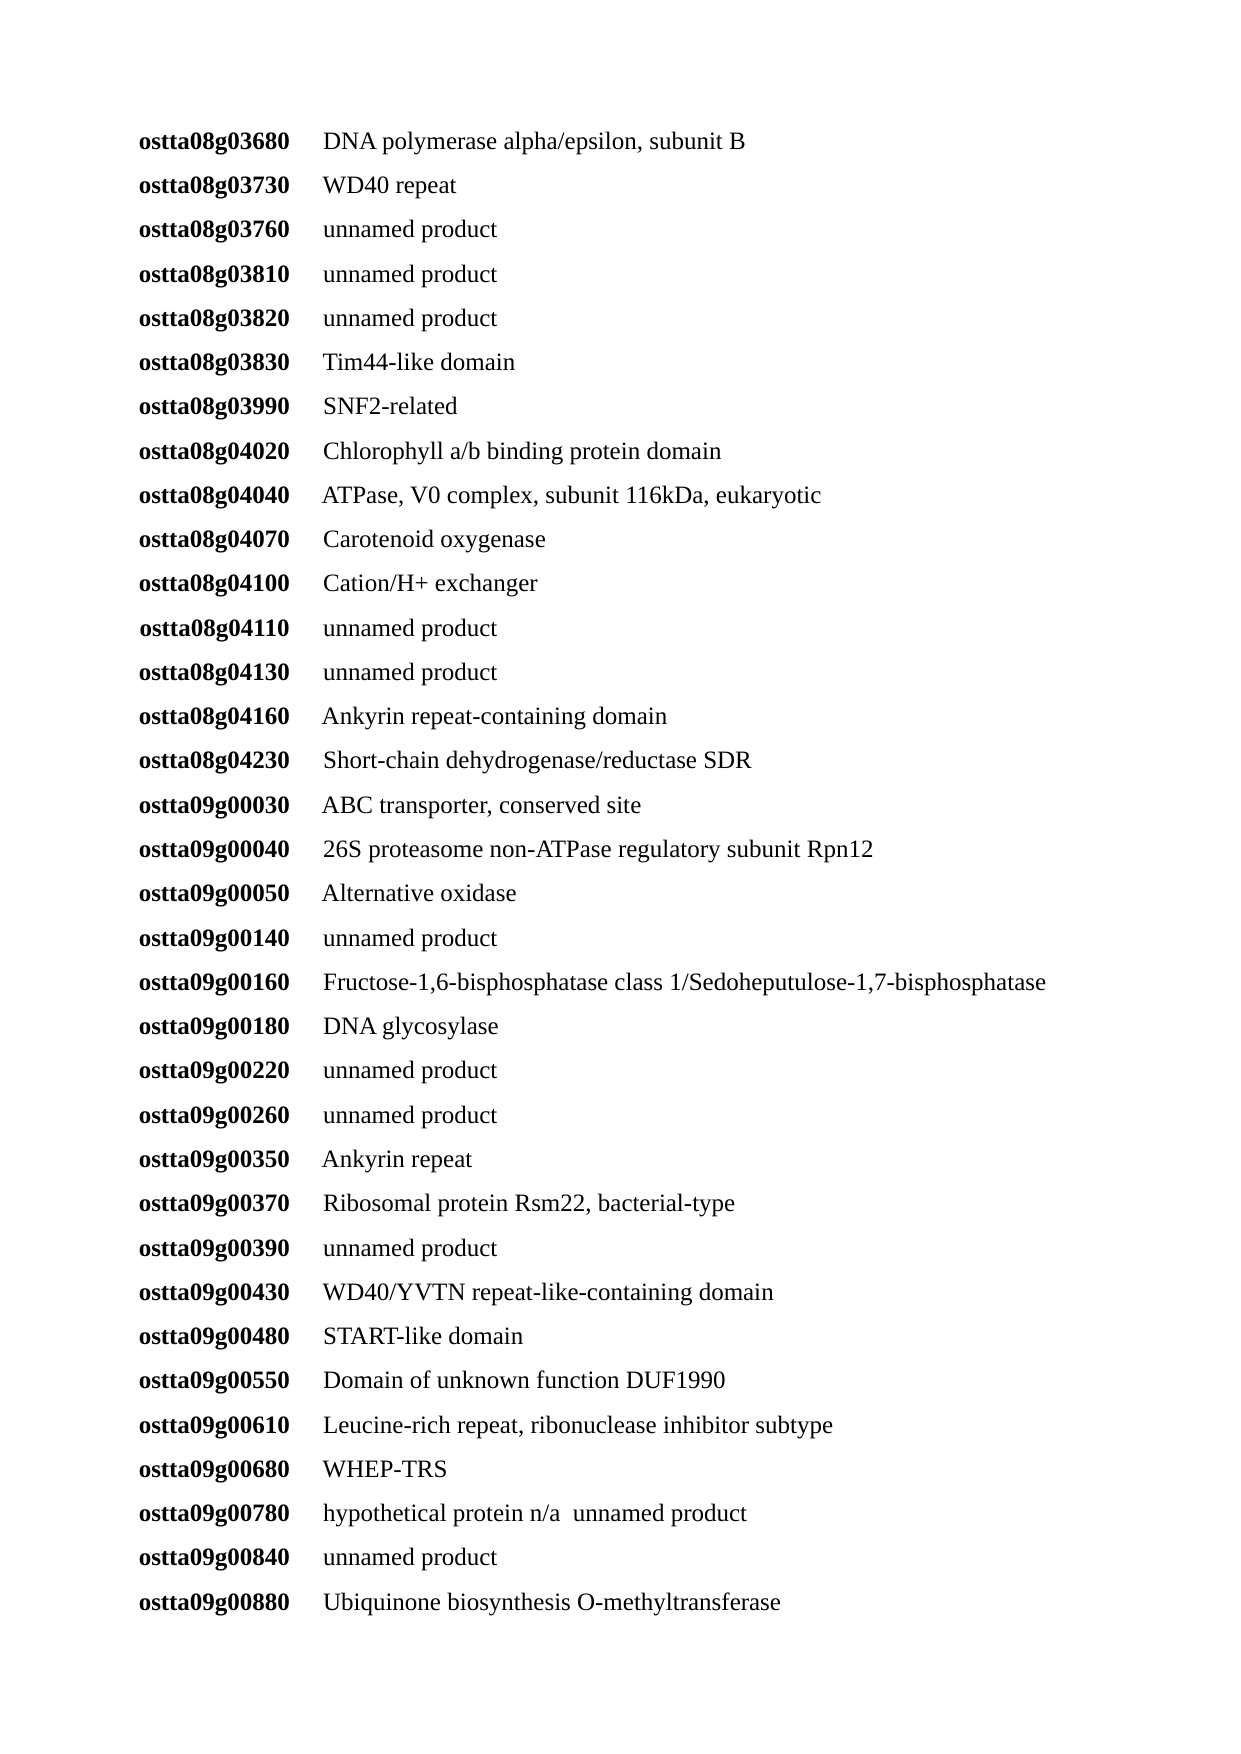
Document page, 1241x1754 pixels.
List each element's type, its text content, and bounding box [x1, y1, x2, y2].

table_cell Ubiquinone biosynthesis O-methyltransferase [314, 1579, 1240, 1623]
table_cell Leucine-rich repeat, ribonuclease inhibitor subtype [314, 1402, 1240, 1446]
table_cell ostta09g00880 [115, 1579, 313, 1623]
table_cell ostta09g00030 [115, 782, 313, 826]
table_cell Chlorophyll a/b binding protein domain [314, 428, 1240, 472]
table_cell WHEP-TRS [314, 1446, 1240, 1491]
table_cell ostta09g00480 [115, 1314, 313, 1358]
table_cell Ribosomal protein Rsm22, bacterial-type [314, 1181, 1240, 1225]
table_cell ostta09g00260 [115, 1092, 313, 1136]
table_cell unnamed product [314, 1048, 1240, 1092]
table_cell unnamed product [314, 649, 1240, 694]
table_cell Cation/H+ exchanger [314, 561, 1240, 605]
table_cell ostta09g00780 [115, 1491, 313, 1535]
table_cell Alternative oxidase [314, 871, 1240, 915]
table_cell ostta09g00430 [115, 1269, 313, 1313]
table_cell ostta08g03820 [115, 295, 313, 339]
table_cell unnamed product [314, 251, 1240, 295]
table_cell unnamed product [314, 915, 1240, 959]
table_cell DNA polymerase alpha/epsilon, subunit B [314, 118, 1240, 162]
table_cell ostta08g04230 [115, 738, 313, 782]
table_cell ostta09g00610 [115, 1402, 313, 1446]
table_cell unnamed product [314, 295, 1240, 339]
table_cell ostta09g00180 [115, 1004, 313, 1048]
table_cell unnamed product [314, 605, 1240, 649]
table_cell unnamed product [314, 1225, 1240, 1269]
table_cell START-like domain [314, 1314, 1240, 1358]
table_cell ostta09g00550 [115, 1358, 313, 1402]
table_cell ABC transporter, conserved site [314, 782, 1240, 826]
table_cell ostta09g00140 [115, 915, 313, 959]
table_cell ostta09g00390 [115, 1225, 313, 1269]
table_cell Short-chain dehydrogenase/reductase SDR [314, 738, 1240, 782]
table_cell ostta09g00220 [115, 1048, 313, 1092]
table_cell ATPase, V0 complex, subunit 116kDa, eukaryotic [314, 472, 1240, 517]
table_cell ostta09g00350 [115, 1136, 313, 1181]
table_cell ostta08g04020 [115, 428, 313, 472]
table_cell Carotenoid oxygenase [314, 517, 1240, 561]
table_cell unnamed product [314, 1535, 1240, 1579]
table_cell ostta09g00050 [115, 871, 313, 915]
table_cell ostta09g00840 [115, 1535, 313, 1579]
table_cell unnamed product [314, 207, 1240, 251]
table_cell ostta08g04070 [115, 517, 313, 561]
table_cell DNA glycosylase [314, 1004, 1240, 1048]
table_cell Tim44-like domain [314, 340, 1240, 384]
table_cell ostta08g04040 [115, 472, 313, 517]
table_cell ostta09g00680 [115, 1446, 313, 1491]
table_cell ostta09g00160 [115, 959, 313, 1003]
table_cell Fructose-1,6-bisphosphatase class 1/Sedoheputulose-1,7-bisphosphatase [314, 959, 1240, 1003]
table_cell Ankyrin repeat-containing domain [314, 694, 1240, 738]
table_cell ostta08g03810 [115, 251, 313, 295]
table_cell SNF2-related [314, 384, 1240, 428]
table_cell Domain of unknown function DUF1990 [314, 1358, 1240, 1402]
table_cell ostta08g04130 [115, 649, 313, 694]
table_cell ostta08g03990 [115, 384, 313, 428]
table_cell WD40 repeat [314, 163, 1240, 207]
table_cell ostta09g00040 [115, 826, 313, 871]
table_cell Ankyrin repeat [314, 1136, 1240, 1181]
table_cell WD40/YVTN repeat-like-containing domain [314, 1269, 1240, 1313]
table_cell 26S proteasome non-ATPase regulatory subunit Rpn12 [314, 826, 1240, 871]
table_cell ostta08g03830 [115, 340, 313, 384]
table_cell ostta08g04100 [115, 561, 313, 605]
table_cell ostta08g04110 [115, 605, 313, 649]
table_cell unnamed product [314, 1092, 1240, 1136]
table_cell ostta09g00370 [115, 1181, 313, 1225]
table_cell ostta08g03680 [115, 118, 313, 162]
table_cell ostta08g04160 [115, 694, 313, 738]
table_cell ostta08g03760 [115, 207, 313, 251]
table_cell hypothetical protein n/a unnamed product [314, 1491, 1240, 1535]
table_cell ostta08g03730 [115, 163, 313, 207]
